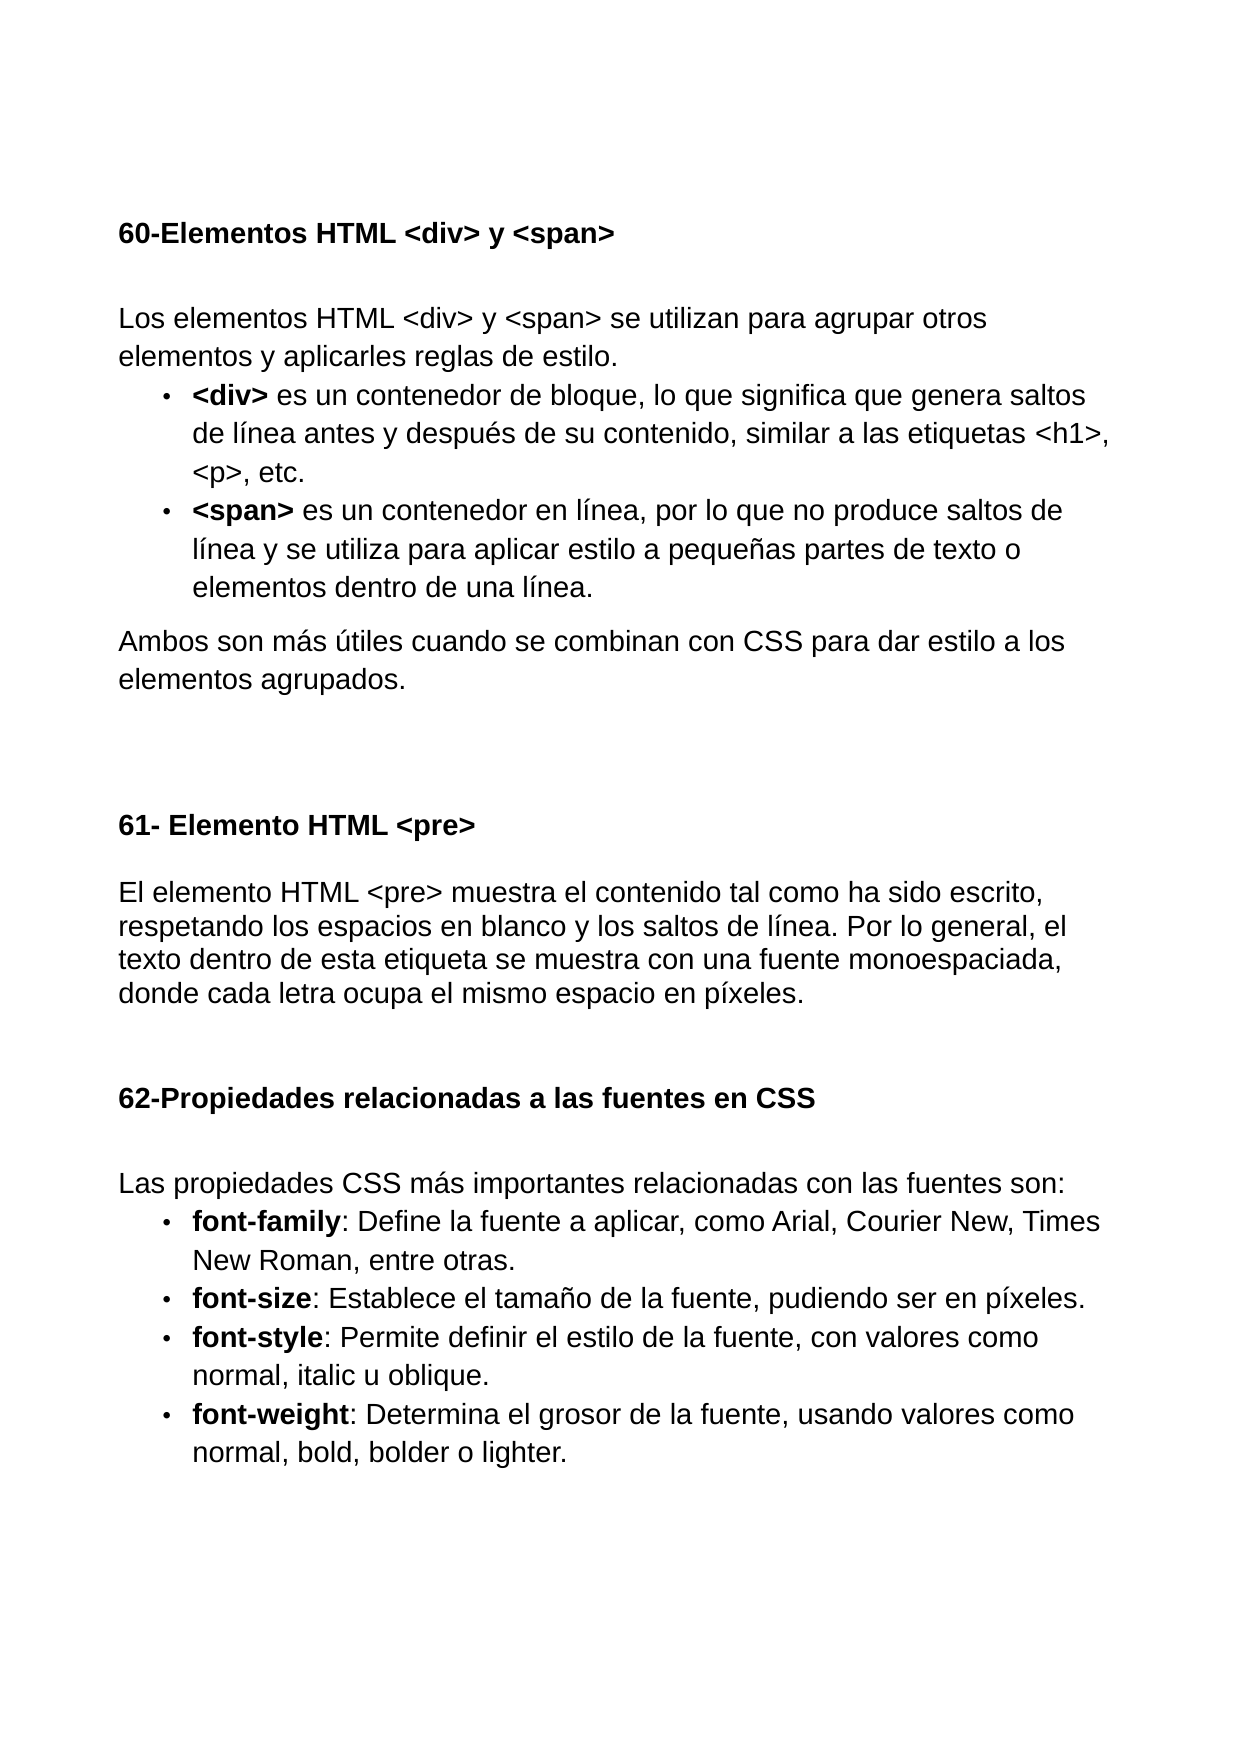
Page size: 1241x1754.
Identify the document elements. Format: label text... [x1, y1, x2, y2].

list <div> es un contenedor de bloque, lo que significa que genera saltos de línea antes y después de su contenido, similar a las etiquetas <h1>, <p>, etc. [162, 378, 1122, 488]
list font-size: Establece el tamaño de la fuente, pudiendo ser en píxeles. [162, 1281, 1122, 1315]
list font-weight: Determina el grosor de la fuente, usando valores como normal, bold, bolder o lighter. [162, 1397, 1122, 1469]
list <span> es un contenedor en línea, por lo que no produce saltos de línea y se utiliza para aplicar estilo a pequeñas partes de texto o elementos dentro de una línea. [162, 493, 1122, 604]
subtitle 61- Elemento HTML <pre> El elemento HTML <pre> muestra el contenido tal como ha sido escrito, respetando los espacios en blanco y los saltos de línea. Por lo general, el texto dentro de esta etiqueta se muestra con una fuente monoespaciada, donde cada letra ocupa el mismo espacio en píxeles. [118, 774, 1122, 1048]
subtitle 62-Propiedades relacionadas a las fuentes en CSS [118, 1081, 1122, 1115]
list font-family: Define la fuente a aplicar, como Arial, Courier New, Times New Roman, entre otras. [162, 1204, 1122, 1276]
text Los elementos HTML <div> y <span> se utilizan para agrupar otros elementos y aplicarles reglas de estilo. [118, 301, 1122, 373]
subtitle 60-Elementos HTML <div> y <span> [118, 216, 1122, 249]
list font-style: Permite definir el estilo de la fuente, con valores como normal, italic u oblique. [162, 1320, 1122, 1392]
text Las propiedades CSS más importantes relacionadas con las fuentes son: [118, 1166, 1122, 1199]
text Ambos son más útiles cuando se combinan con CSS para dar estilo a los elementos agrupados. [118, 623, 1122, 696]
